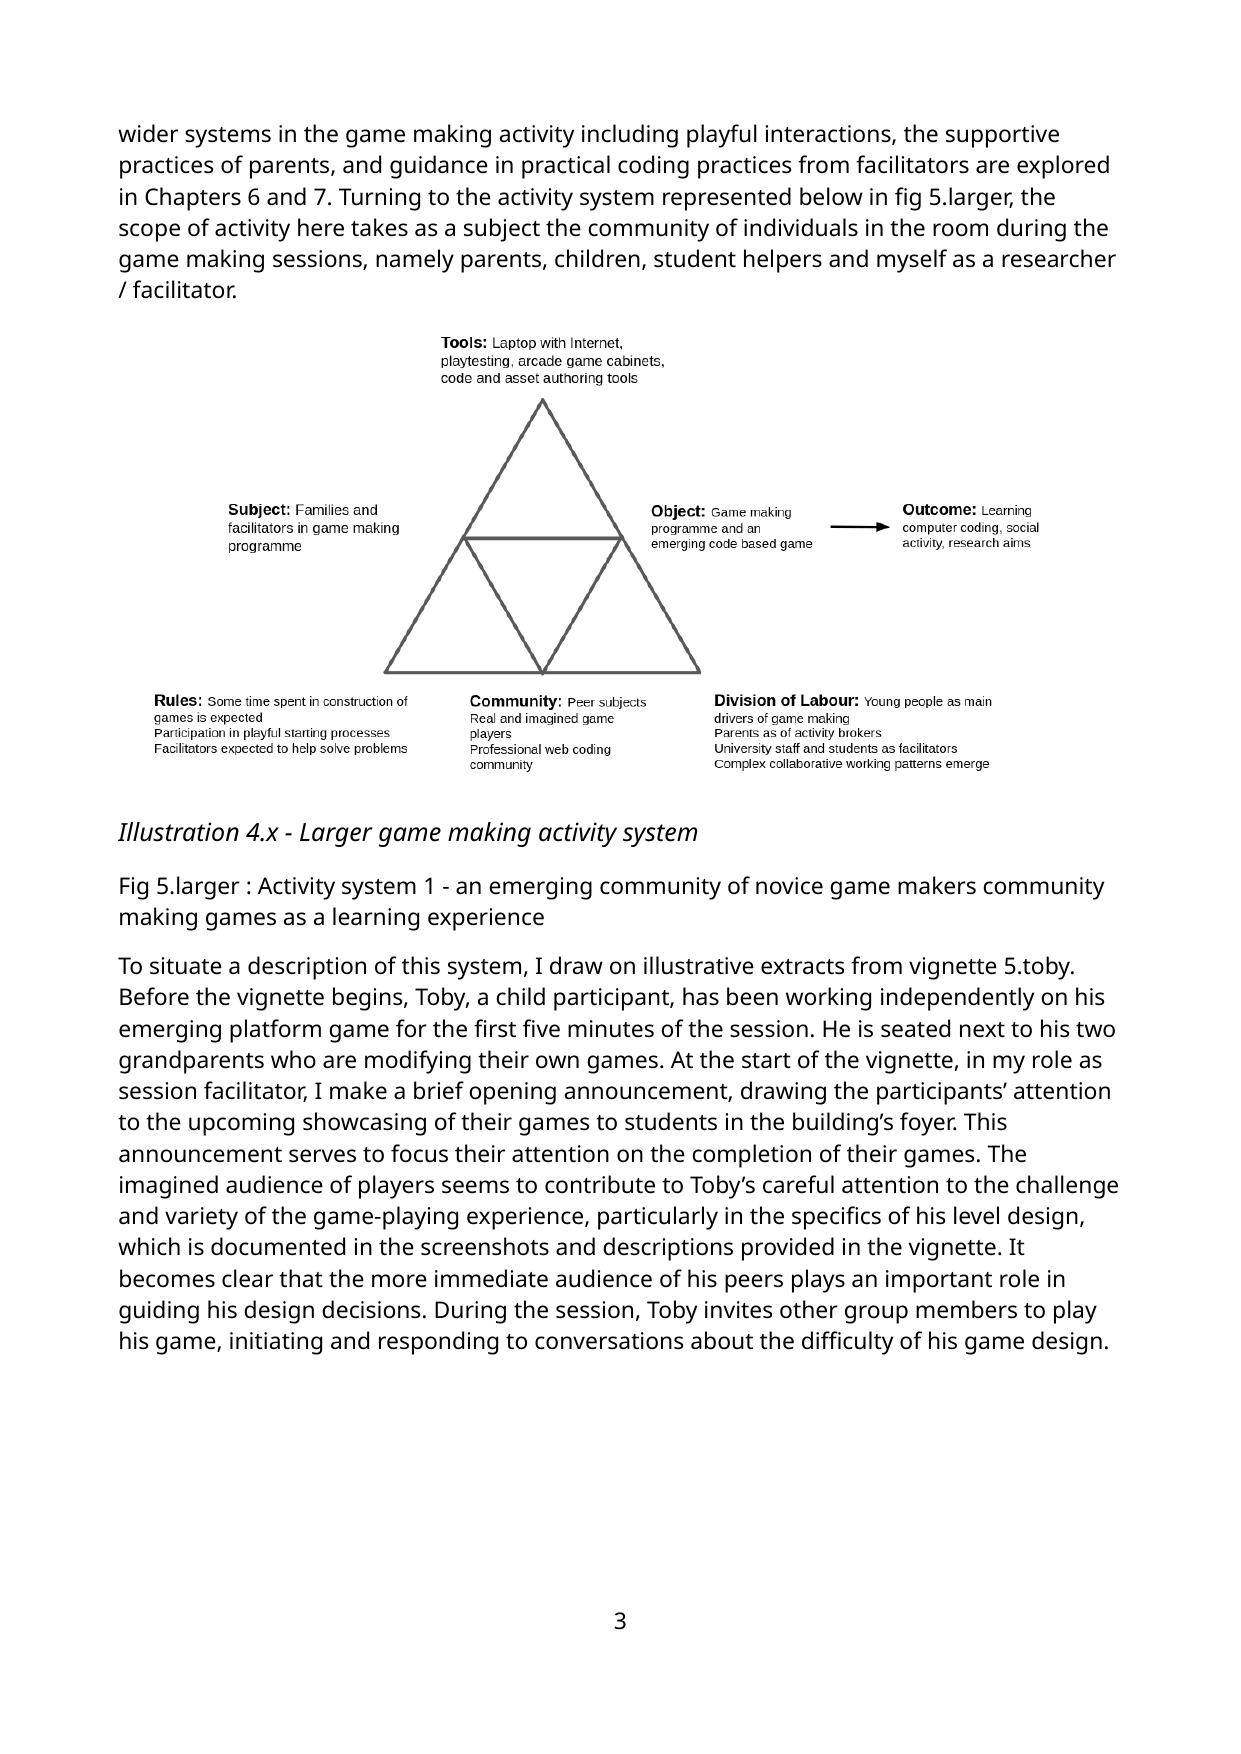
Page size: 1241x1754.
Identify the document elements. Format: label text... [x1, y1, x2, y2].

text wider systems in the game making activity including playful interactions, the supportive practices of parents, and guidance in practical coding practices from facilitators are explored in Chapters 6 and 7. Turning to the activity system represented below in fig 5.larger, the scope of activity here takes as a subject the community of individuals in the room during the game making sessions, namely parents, children, student helpers and myself as a researcher / facilitator. [118, 118, 1122, 306]
text Illustration 4.x - Larger game making activity system [118, 814, 1122, 848]
text To situate a description of this system, I draw on illustrative extracts from vignette 5.toby. Before the vignette begins, Toby, a child participant, has been working independently on his emerging platform game for the first five minutes of the session. He is seated next to his two grandparents who are modifying their own games. At the start of the vignette, in my role as session facilitator, I make a brief opening announcement, drawing the participants’ attention to the upcoming showcasing of their games to students in the building’s foyer. This announcement serves to focus their attention on the completion of their games. The imagined audience of players seems to contribute to Toby’s careful attention to the challenge and variety of the game-playing experience, particularly in the specifics of his level design, which is documented in the screenshots and descriptions provided in the vignette. It becomes clear that the more immediate audience of his peers plays an important role in guiding his design decisions. During the session, Toby invites other group members to play his game, initiating and responding to conversations about the difficulty of his game design. [118, 950, 1122, 1356]
picture [118, 314, 1072, 802]
text Fig 5.larger : Activity system 1 - an emerging community of novice game makers community making games as a learning experience [118, 870, 1122, 932]
